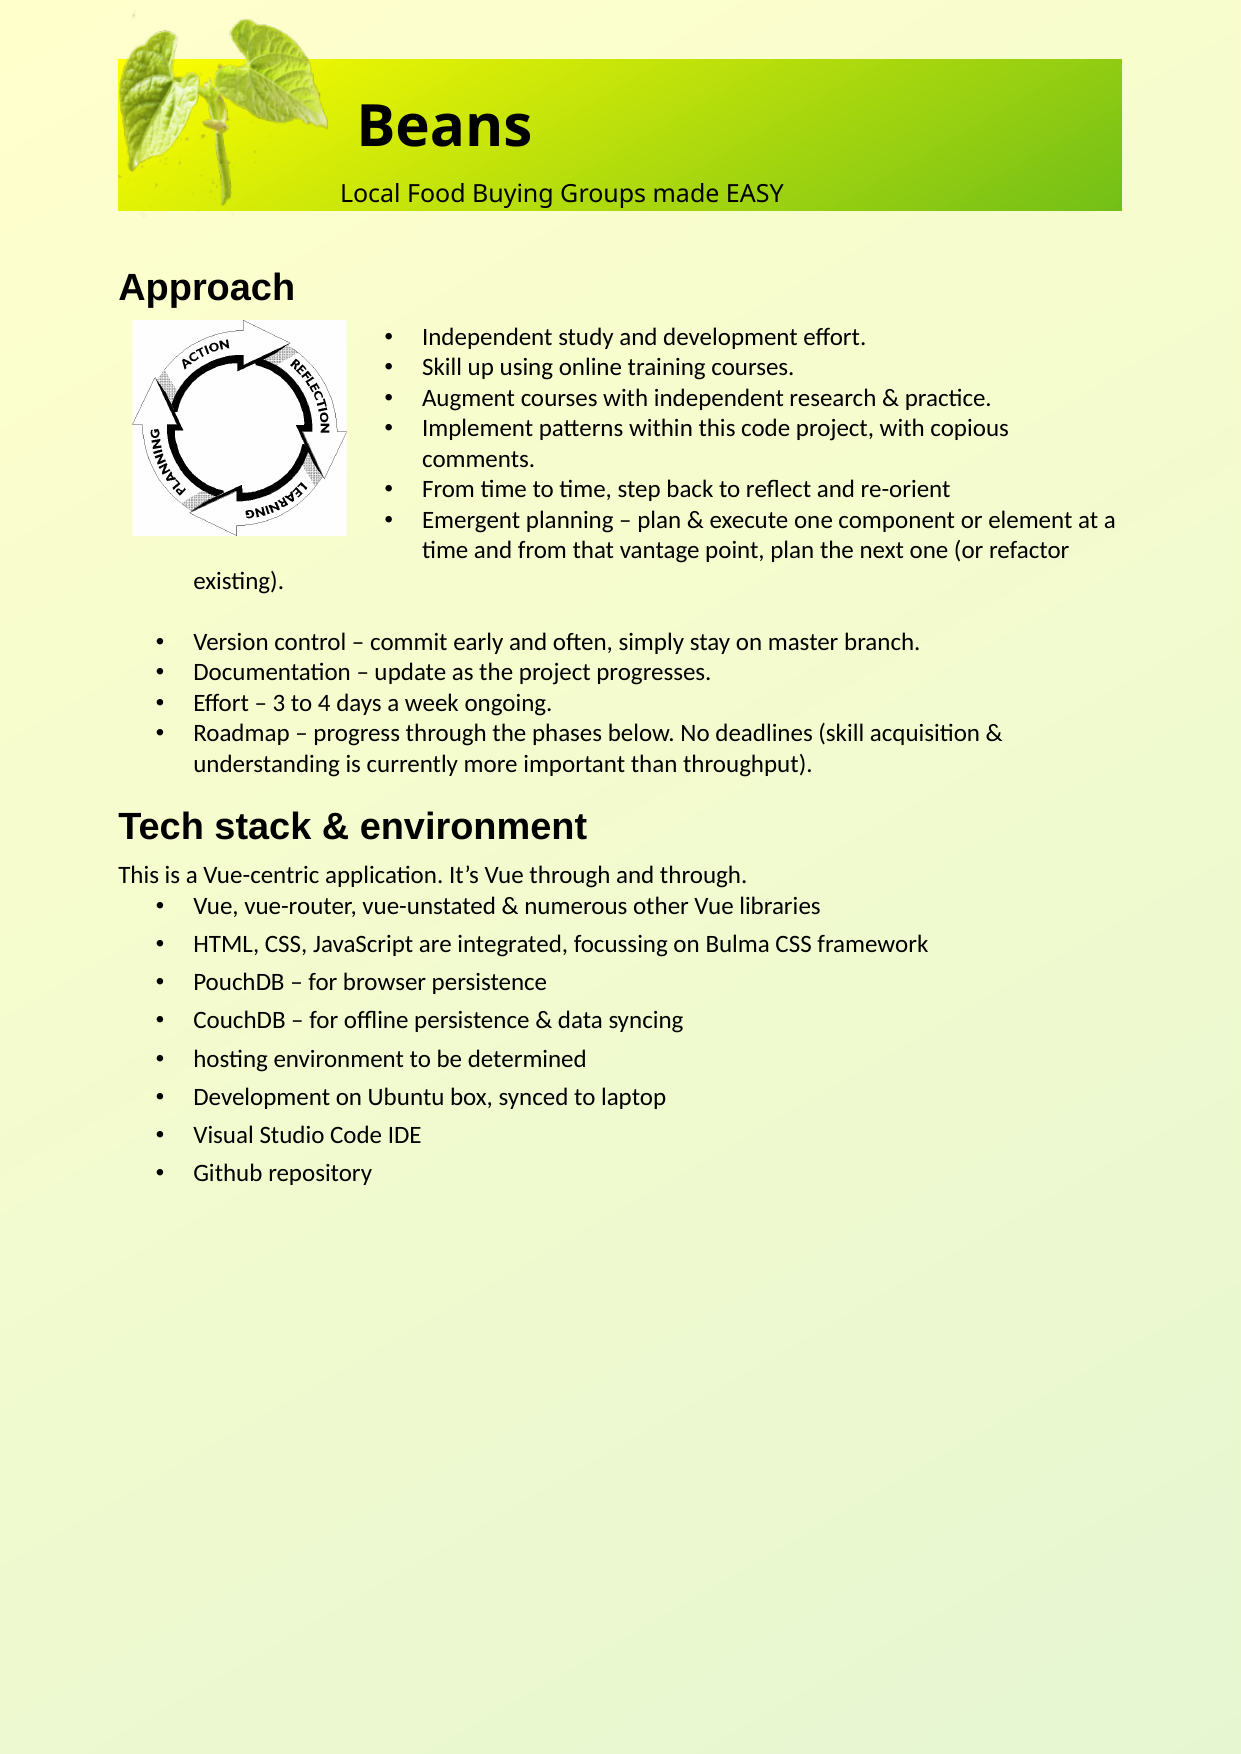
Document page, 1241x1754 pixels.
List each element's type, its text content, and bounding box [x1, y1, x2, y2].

text This is a Vue-centric application. It’s Vue through and through. [118, 860, 1122, 890]
list Development on Ubuntu box, synced to laptop [156, 1081, 1122, 1111]
list Version control – commit early and often, simply stay on master branch. [156, 626, 1122, 656]
subtitle Approach [118, 264, 1122, 308]
list Augment courses with independent research & practice. [347, 382, 1122, 412]
list Visual Studio Code IDE [156, 1119, 1122, 1149]
list PouchDB – for browser persistence [156, 966, 1122, 997]
list Effort – 3 to 4 days a week ongoing. [156, 687, 1122, 717]
list Github repository [156, 1157, 1122, 1188]
list CouchDB – for offline persistence & data syncing [156, 1004, 1122, 1035]
list Independent study and development effort. [347, 321, 1122, 351]
list Skill up using online training courses. [347, 351, 1122, 382]
list Roadmap – progress through the phases below. No deadlines (skill acquisition & understanding is currently more important than throughput). [156, 717, 1122, 778]
list Documentation – update as the project progresses. [156, 656, 1122, 687]
list Implement patterns within this code project, with copious comments. [347, 412, 1122, 473]
list Emergent planning – plan & execute one component or element at a time and from that vantage point, plan the next one (or refactor existing). [156, 504, 1122, 595]
list Vue, vue-router, vue-unstated & numerous other Vue libraries [156, 890, 1122, 921]
subtitle Tech stack & environment [118, 803, 1122, 847]
list From time to time, step back to reflect and re-orient [347, 473, 1122, 504]
list HTML, CSS, JavaScript are integrated, focussing on Bulma CSS framework [156, 928, 1122, 959]
list hosting environment to be determined [156, 1043, 1122, 1073]
picture [132, 320, 347, 536]
